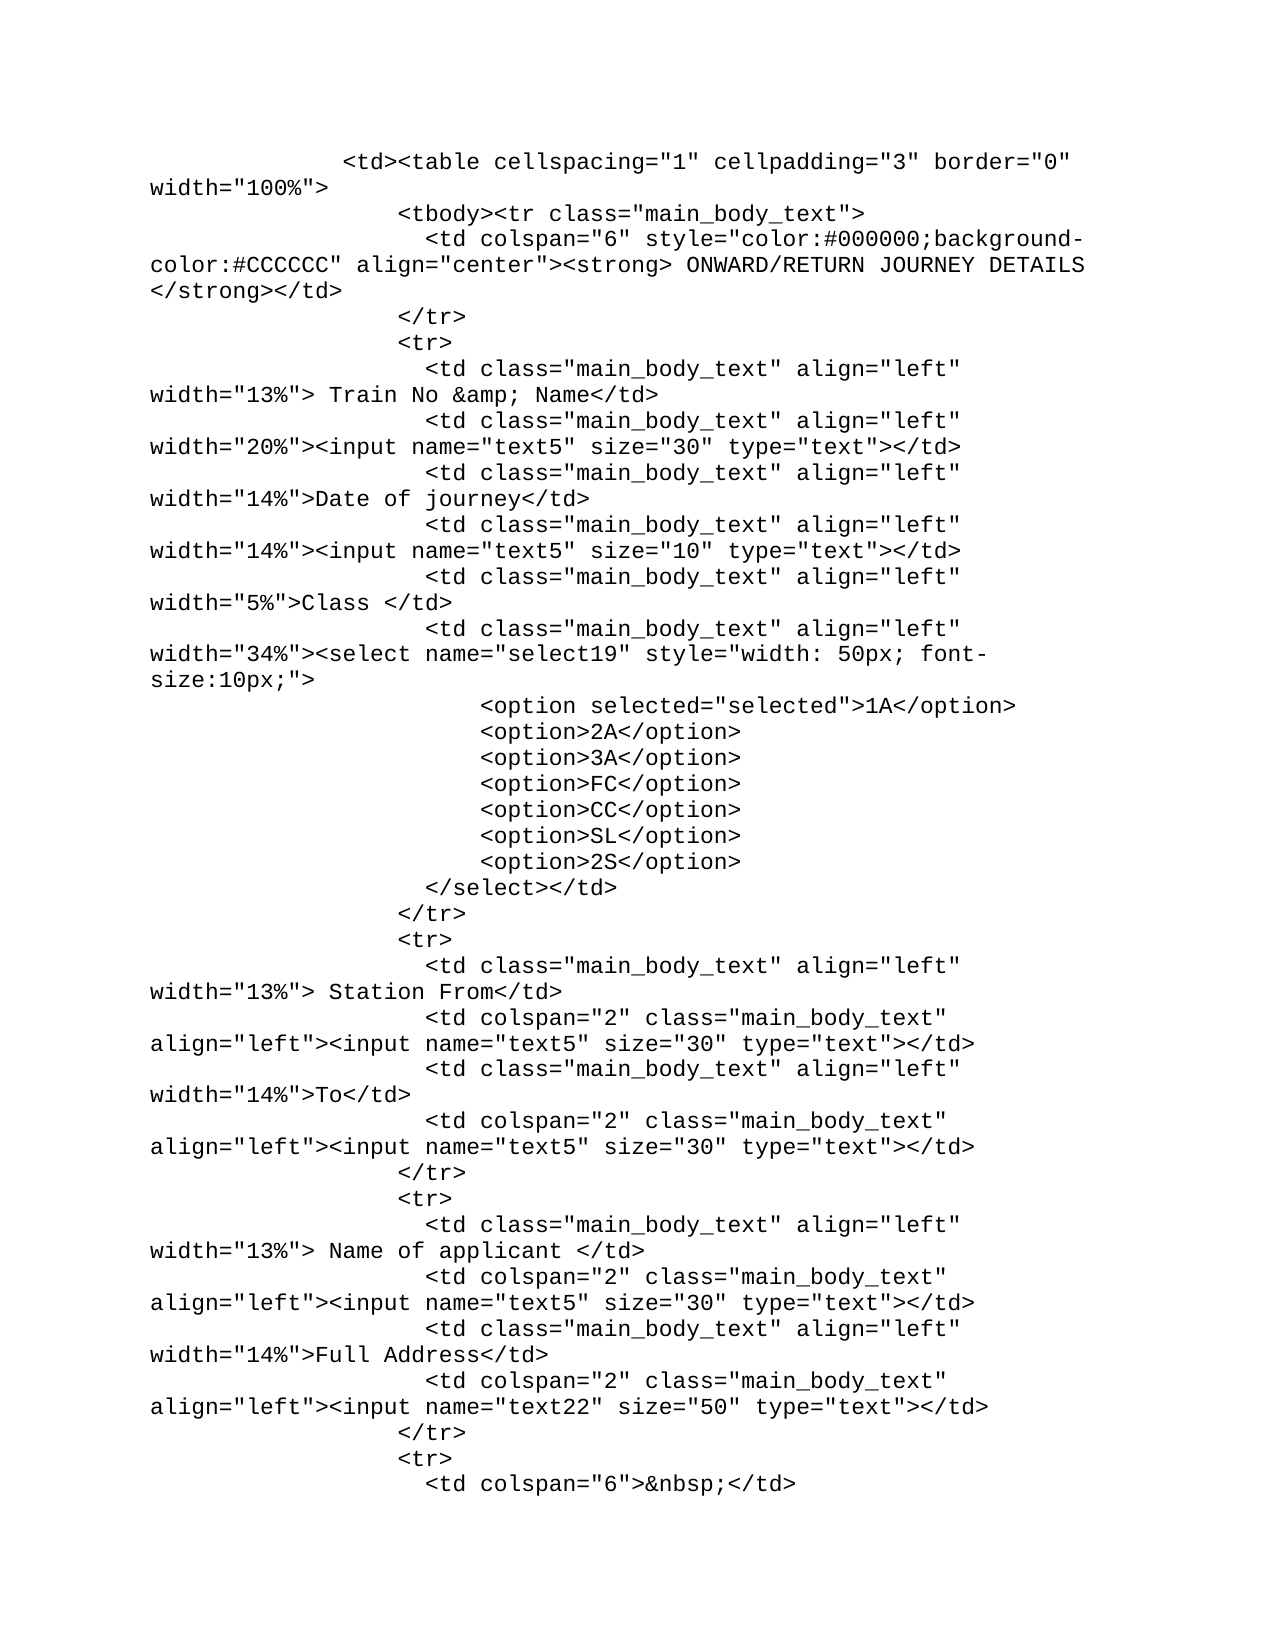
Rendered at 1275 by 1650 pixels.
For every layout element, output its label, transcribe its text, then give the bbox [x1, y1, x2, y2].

text <td class="main_body_text" align="left" width="13%"> Train No &amp; Name</td> [150, 357, 1125, 409]
text <option>SL</option> [150, 824, 1125, 850]
text </tr> [150, 902, 1125, 928]
text <option>FC</option> [150, 772, 1125, 798]
text <td class="main_body_text" align="left" width="14%"><input name="text5" size="10" type="text"></td> [150, 513, 1125, 565]
text </tr> [150, 1162, 1125, 1187]
text <td class="main_body_text" align="left" width="14%">To</td> [150, 1058, 1125, 1110]
text <td class="main_body_text" align="left" width="14%">Full Address</td> [150, 1317, 1125, 1369]
text <td colspan="2" class="main_body_text" align="left"><input name="text22" size="50" type="text"></td> [150, 1369, 1125, 1421]
text <td colspan="2" class="main_body_text" align="left"><input name="text5" size="30" type="text"></td> [150, 1265, 1125, 1317]
text </select></td> [150, 876, 1125, 902]
text <td class="main_body_text" align="left" width="13%"> Name of applicant </td> [150, 1213, 1125, 1265]
text <td class="main_body_text" align="left" width="13%"> Station From</td> [150, 954, 1125, 1006]
text </tr> [150, 1421, 1125, 1447]
text <tr> [150, 1447, 1125, 1473]
text <td colspan="6">&nbsp;</td> [150, 1473, 1125, 1499]
text <td class="main_body_text" align="left" width="34%"><select name="select19" style="width: 50px; font-size:10px;"> [150, 617, 1125, 695]
text <option>2S</option> [150, 850, 1125, 876]
text <td class="main_body_text" align="left" width="5%">Class </td> [150, 565, 1125, 617]
text <tbody><tr class="main_body_text"> [150, 202, 1125, 228]
text <td><table cellspacing="1" cellpadding="3" border="0" width="100%"> [150, 150, 1125, 202]
text <option>2A</option> [150, 721, 1125, 747]
text <td class="main_body_text" align="left" width="14%">Date of journey</td> [150, 461, 1125, 513]
text <td colspan="2" class="main_body_text" align="left"><input name="text5" size="30" type="text"></td> [150, 1006, 1125, 1058]
text <td colspan="6" style="color:#000000;background-color:#CCCCCC" align="center"><strong> ONWARD/RETURN JOURNEY DETAILS </strong></td> [150, 228, 1125, 306]
text <td colspan="2" class="main_body_text" align="left"><input name="text5" size="30" type="text"></td> [150, 1110, 1125, 1162]
text <option>CC</option> [150, 798, 1125, 824]
text <option selected="selected">1A</option> [150, 695, 1125, 721]
text <option>3A</option> [150, 747, 1125, 772]
text <td class="main_body_text" align="left" width="20%"><input name="text5" size="30" type="text"></td> [150, 409, 1125, 461]
text </tr> [150, 306, 1125, 332]
text <tr> [150, 1187, 1125, 1213]
text <tr> [150, 332, 1125, 357]
text <tr> [150, 928, 1125, 954]
